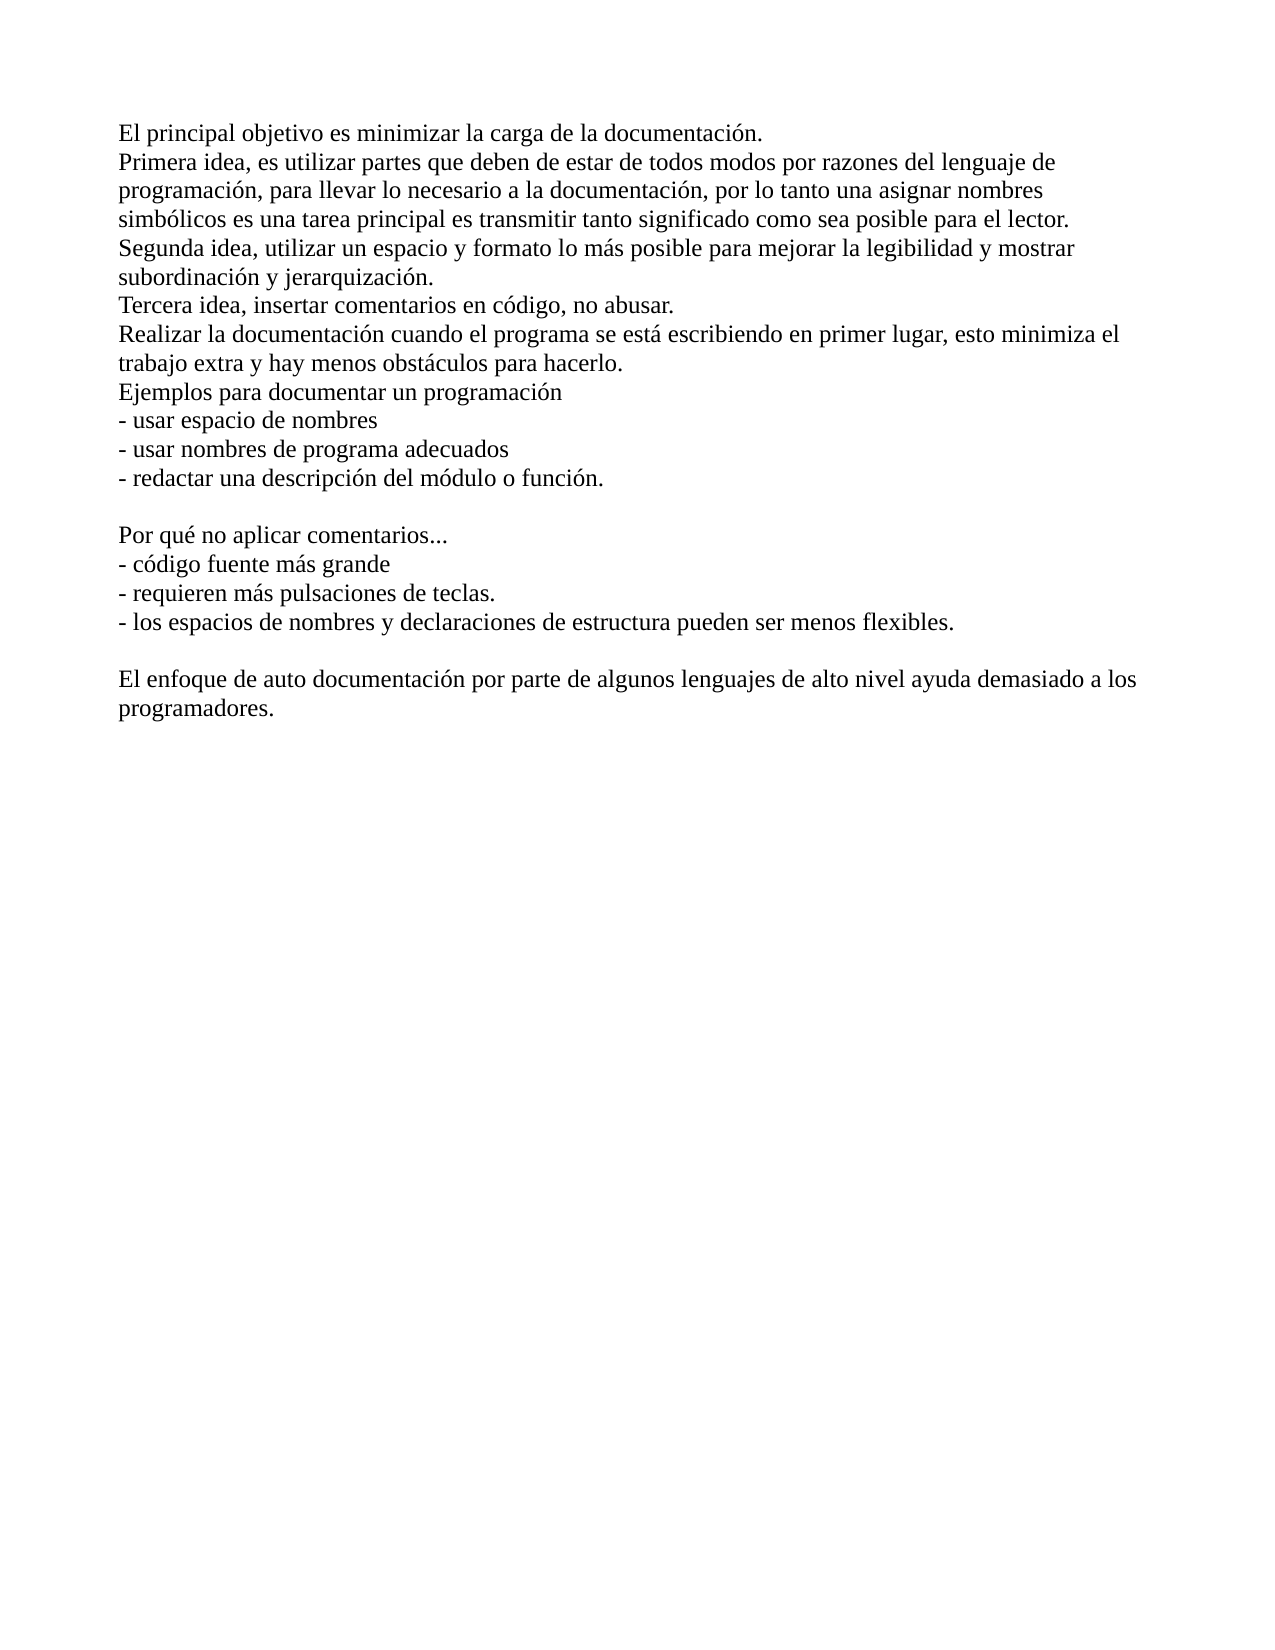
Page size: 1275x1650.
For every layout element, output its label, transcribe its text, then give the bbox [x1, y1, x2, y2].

text Tercera idea, insertar comentarios en código, no abusar. [118, 291, 1157, 319]
text Por qué no aplicar comentarios... [118, 521, 1157, 549]
text El principal objetivo es minimizar la carga de la documentación. [118, 118, 1157, 147]
text - los espacios de nombres y declaraciones de estructura pueden ser menos flexibles. [118, 607, 1157, 636]
text Realizar la documentación cuando el programa se está escribiendo en primer lugar, esto minimiza el trabajo extra y hay menos obstáculos para hacerlo. [118, 319, 1157, 377]
text Primera idea, es utilizar partes que deben de estar de todos modos por razones del lenguaje de programación, para llevar lo necesario a la documentación, por lo tanto una asignar nombres simbólicos es una tarea principal es transmitir tanto significado como sea posible para el lector. [118, 147, 1157, 233]
text - usar espacio de nombres [118, 406, 1157, 434]
text - requieren más pulsaciones de teclas. [118, 578, 1157, 607]
text - usar nombres de programa adecuados [118, 434, 1157, 463]
text - redactar una descripción del módulo o función. [118, 463, 1157, 492]
text El enfoque de auto documentación por parte de algunos lenguajes de alto nivel ayuda demasiado a los programadores. [118, 664, 1157, 722]
text Segunda idea, utilizar un espacio y formato lo más posible para mejorar la legibilidad y mostrar subordinación y jerarquización. [118, 233, 1157, 291]
text - código fuente más grande [118, 549, 1157, 578]
text Ejemplos para documentar un programación [118, 377, 1157, 406]
